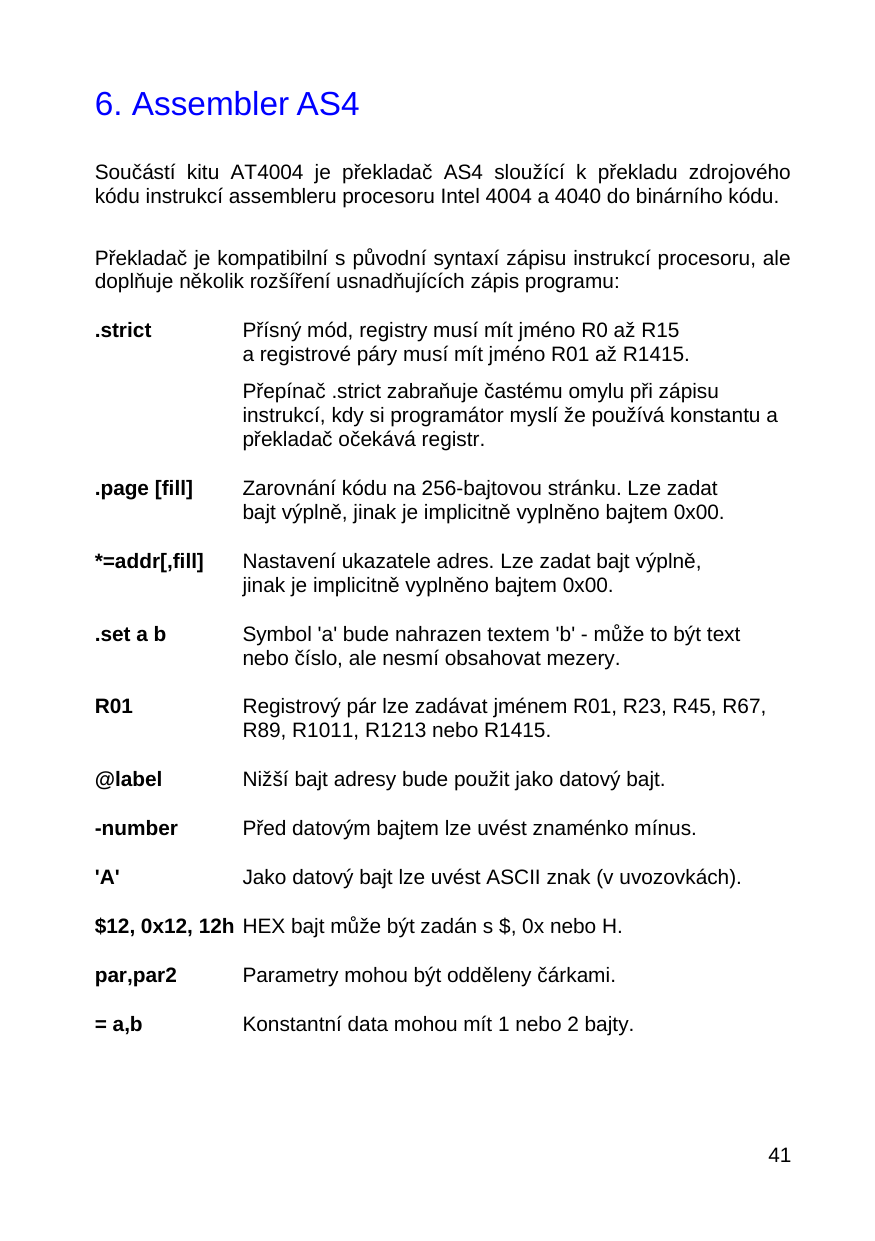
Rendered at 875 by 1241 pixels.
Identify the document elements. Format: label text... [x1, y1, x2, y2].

text .page [fill] Zarovnání kódu na 256-bajtovou stránku. Lze zadat [94, 476, 791, 499]
text Součástí kitu AT4004 je překladač AS4 sloužící k překladu zdrojového kódu instrukcí assembleru procesoru Intel 4004 a 4040 do binárního kódu. [94, 160, 791, 208]
text Překladač je kompatibilní s původní syntaxí zápisu instrukcí procesoru, ale doplňuje několik rozšíření usnadňujících zápis programu: [94, 245, 791, 293]
text par,par2 Parametry mohou být odděleny čárkami. [94, 963, 791, 987]
text @label Nižší bajt adresy bude použit jako datový bajt. [94, 767, 791, 791]
text .set a b Symbol 'a' bude nahrazen textem 'b' - může to být text [94, 621, 791, 645]
text jinak je implicitně vyplněno bajtem 0x00. [94, 572, 791, 596]
text instrukcí, kdy si programátor myslí že používá konstantu a [94, 403, 791, 427]
subtitle Assembler AS4 [94, 84, 791, 122]
text a registrové páry musí mít jméno R01 až R1415. [94, 342, 791, 366]
text *=addr[,fill] Nastavení ukazatele adres. Lze zadat bajt výplně, [94, 548, 791, 572]
text R89, R1011, R1213 nebo R1415. [94, 718, 791, 742]
text Přepínač .strict zabraňuje častému omylu při zápisu [94, 379, 791, 403]
text = a,b Konstantní data mohou mít 1 nebo 2 bajty. [94, 1012, 791, 1036]
text R01 Registrový pár lze zadávat jménem R01, R23, R45, R67, [94, 694, 791, 718]
text 'A' Jako datový bajt lze uvést ASCII znak (v uvozovkách). [94, 865, 791, 889]
text -number Před datovým bajtem lze uvést znaménko mínus. [94, 816, 791, 840]
text $12, 0x12, 12h HEX bajt může být zadán s $, 0x nebo H. [94, 914, 791, 938]
text nebo číslo, ale nesmí obsahovat mezery. [94, 645, 791, 669]
text překladač očekává registr. [94, 427, 791, 451]
text .strict Přísný mód, registry musí mít jméno R0 až R15 [94, 318, 791, 342]
text bajt výplně, jinak je implicitně vyplněno bajtem 0x00. [94, 499, 791, 523]
